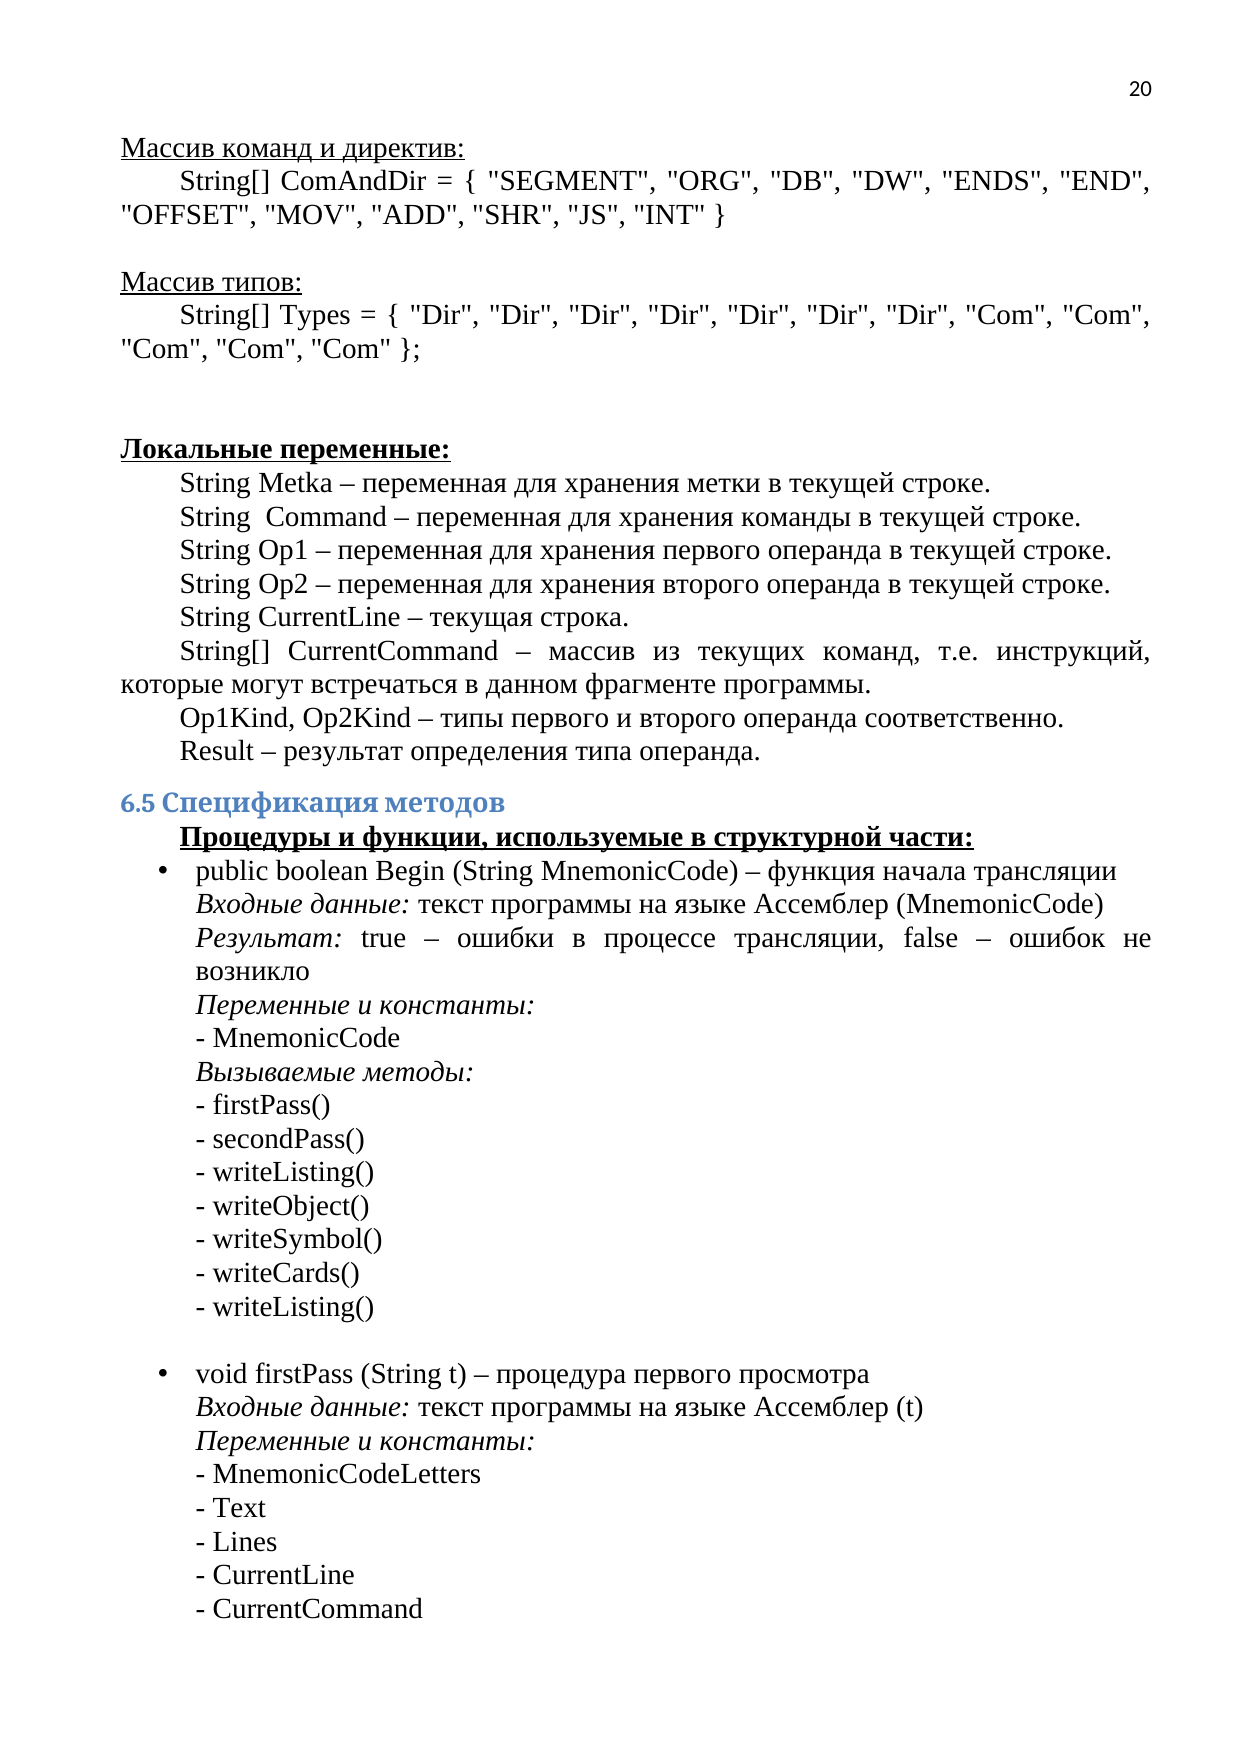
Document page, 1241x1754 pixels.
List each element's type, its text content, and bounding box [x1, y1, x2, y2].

list - writeSymbol() [158, 1222, 1152, 1255]
list - MnemonicCode [158, 1020, 1152, 1054]
list - MnemonicCodeLetters [158, 1457, 1152, 1490]
list public boolean Begin (String MnemonicCode) – функция начала трансляции [158, 853, 1152, 886]
list - writeListing() [158, 1289, 1152, 1322]
list Результат: true – ошибки в процессе трансляции, false – ошибок не возникло [158, 920, 1152, 987]
text String Metka – переменная для хранения метки в текущей строке. [120, 465, 1152, 499]
list - firstPass() [158, 1087, 1152, 1121]
text Result – результат определения типа операнда. [120, 733, 1152, 767]
text Массив типов: [120, 264, 1152, 297]
text String Op1 – переменная для хранения первого операнда в текущей строке. [120, 532, 1152, 566]
text Локальные переменные: [120, 432, 1152, 465]
subtitle 6.5 Спецификация методов [120, 788, 1152, 819]
list Входные данные: текст программы на языке Ассемблер (t) [158, 1389, 1152, 1423]
list - Text [158, 1490, 1152, 1524]
text String CurrentLine – текущая строка. [120, 599, 1152, 633]
list Переменные и константы: [158, 987, 1152, 1020]
list void firstPass (String t) – процедура первого просмотра [158, 1356, 1152, 1389]
list - writeCards() [158, 1255, 1152, 1289]
list Переменные и константы: [158, 1423, 1152, 1457]
text String Command – переменная для хранения команды в текущей строке. [120, 499, 1152, 532]
text String[] Types = { "Dir", "Dir", "Dir", "Dir", "Dir", "Dir", "Dir", "Com", "Com", "Com", "Com", "Com" }; [120, 297, 1152, 364]
list Вызываемые методы: [158, 1054, 1152, 1087]
list - CurrentCommand [158, 1591, 1152, 1624]
list - secondPass() [158, 1121, 1152, 1154]
text Массив команд и директив: [120, 130, 1152, 163]
list - writeObject() [158, 1188, 1152, 1222]
text String[] ComAndDir = { "SEGMENT", "ORG", "DB", "DW", "ENDS", "END", "OFFSET", "MOV", "ADD", "SHR", "JS", "INT" } [120, 163, 1152, 230]
text Процедуры и функции, используемые в структурной части: [120, 819, 1152, 853]
list - Lines [158, 1524, 1152, 1557]
text Op1Kind, Op2Kind – типы первого и второго операнда соответственно. [120, 700, 1152, 733]
list Входные данные: текст программы на языке Ассемблер (MnemonicCode) [158, 886, 1152, 920]
text String Op2 – переменная для хранения второго операнда в текущей строке. [120, 566, 1152, 599]
list - CurrentLine [158, 1557, 1152, 1591]
text String[] CurrentCommand – массив из текущих команд, т.е. инструкций, которые могут встречаться в данном фрагменте программы. [120, 633, 1152, 700]
list - writeListing() [158, 1154, 1152, 1188]
